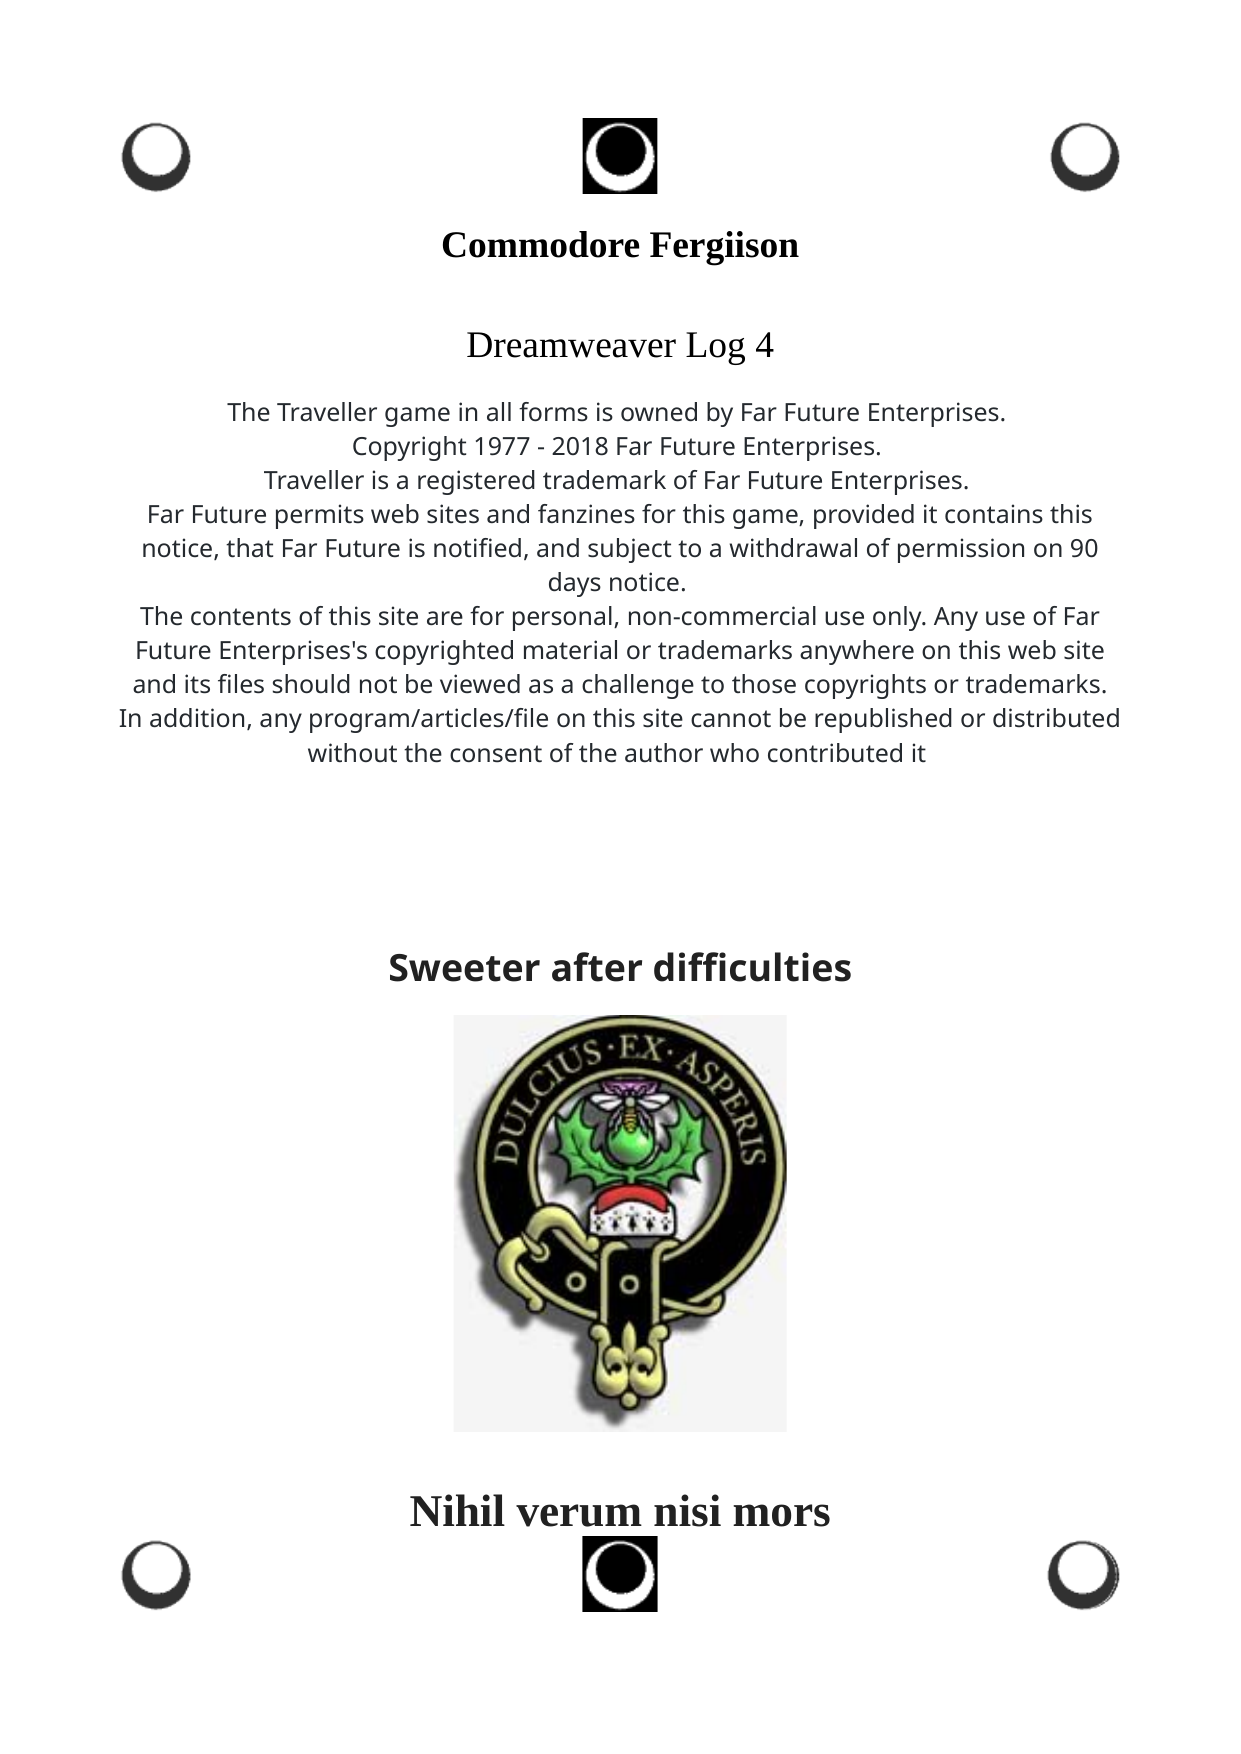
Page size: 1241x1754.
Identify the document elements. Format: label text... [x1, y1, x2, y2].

text The Traveller game in all forms is owned by Far Future Enterprises. [118, 394, 1122, 429]
picture [582, 118, 658, 194]
text The contents of this site are for personal, non-commercial use only. Any use of Far Future Enterprises's copyrighted material or trademarks anywhere on this web site and its files should not be viewed as a challenge to those copyrights or trademarks. In addition, any program/articles/file on this site cannot be republished or distributed without the consent of the author who contributed it [118, 599, 1122, 769]
text Traveller is a registered trademark of Far Future Enterprises. [118, 463, 1122, 497]
picture [118, 1536, 194, 1612]
text Copyright 1977 - 2018 Far Future Enterprises. [118, 429, 1122, 463]
picture [1044, 1536, 1123, 1612]
picture [582, 1536, 658, 1612]
text Commodore Fergiison [118, 222, 1122, 265]
text Dreamweaver Log 4 [118, 323, 1122, 366]
picture [453, 1015, 787, 1432]
text Sweeter after difficulties [118, 942, 1122, 993]
picture [1047, 118, 1123, 194]
text Nihil verum nisi mors [118, 1484, 1122, 1536]
text Far Future permits web sites and fanzines for this game, provided it contains this notice, that Far Future is notified, and subject to a withdrawal of permission on 90 days notice. [118, 497, 1122, 599]
picture [118, 118, 194, 194]
